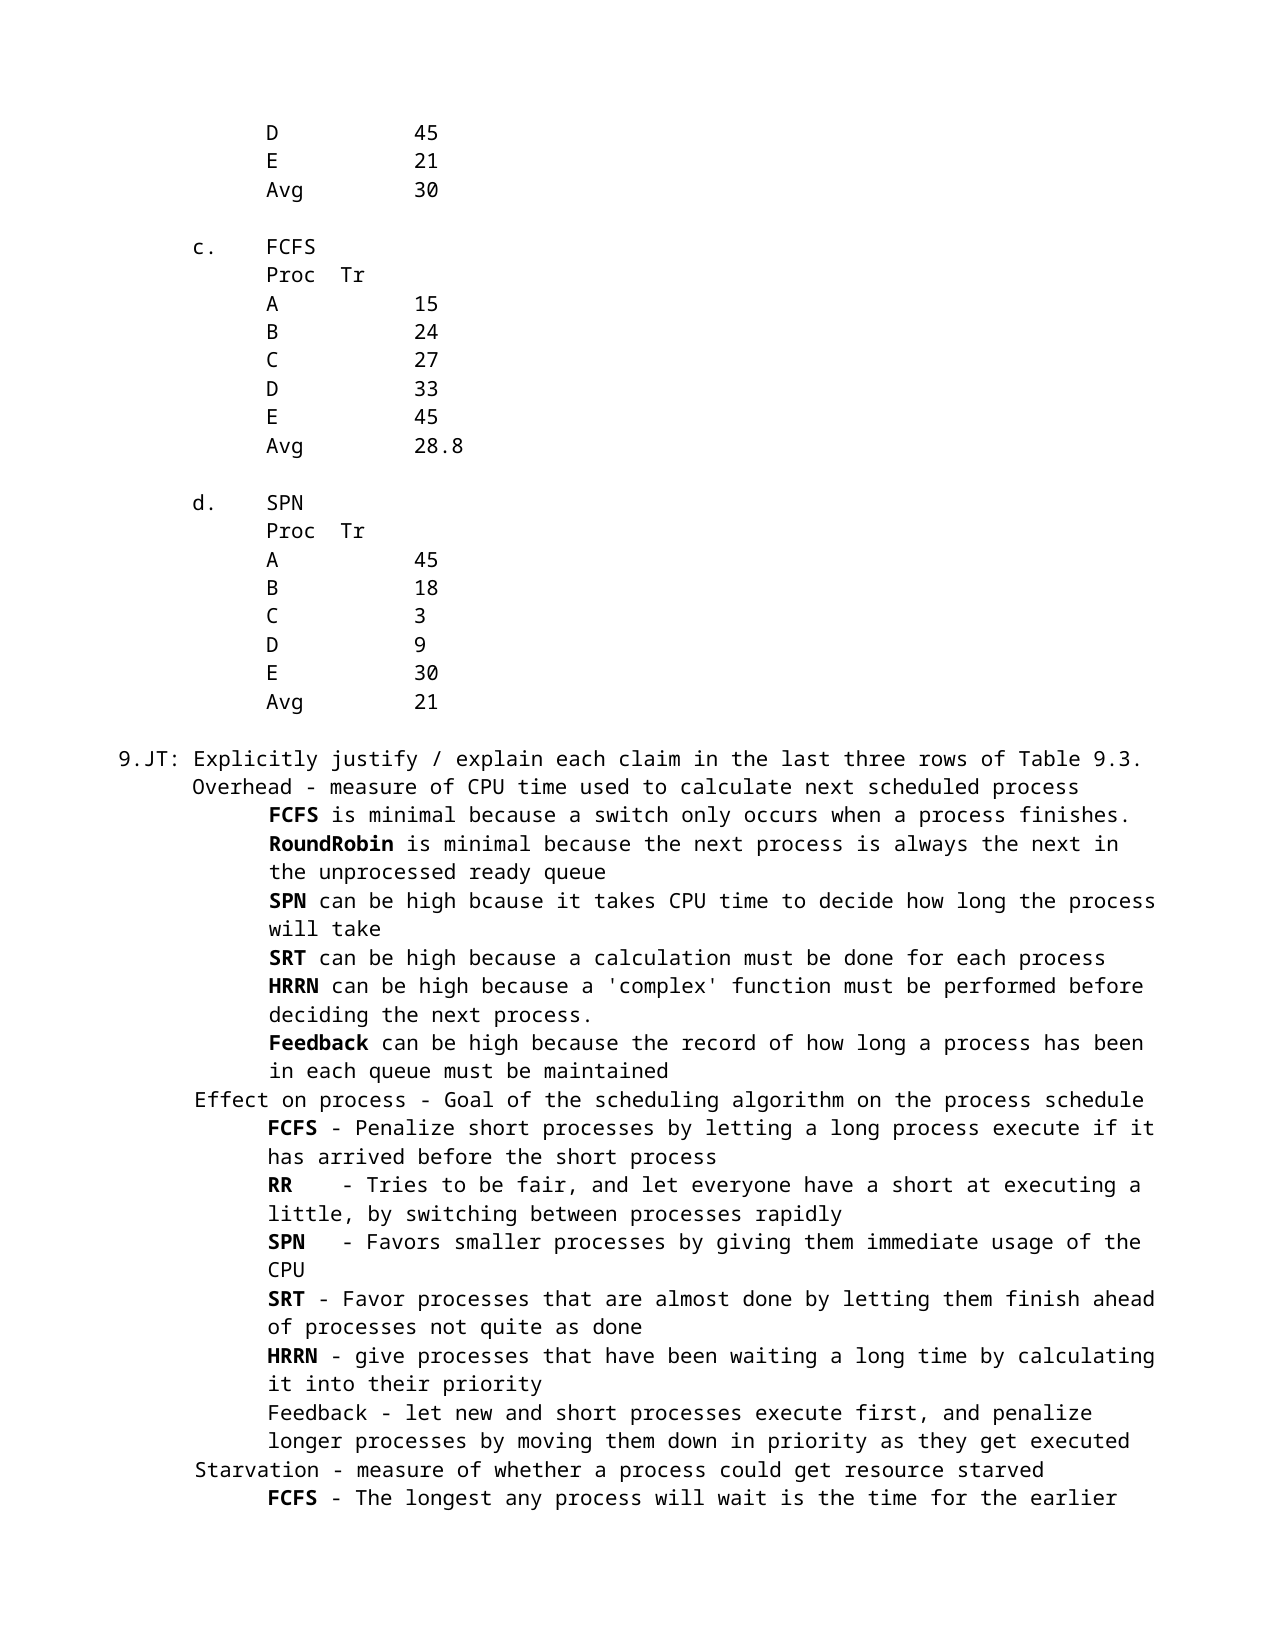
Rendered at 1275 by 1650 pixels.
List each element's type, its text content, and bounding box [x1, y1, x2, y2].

text Avg 30 [118, 175, 1157, 203]
text 9.JT: Explicitly justify / explain each claim in the last three rows of Table 9.3. [118, 744, 1157, 772]
text E 21 [118, 147, 1157, 175]
text D 33 [118, 374, 1157, 402]
text Feedback - let new and short processes execute first, and penalize longer processes by moving them down in priority as they get executed [267, 1398, 1157, 1455]
text FCFS - Penalize short processes by letting a long process execute if it has arrived before the short process [267, 1113, 1157, 1170]
text Starvation - measure of whether a process could get resource starved [194, 1455, 1157, 1483]
text HRRN - give processes that have been waiting a long time by calculating it into their priority [267, 1341, 1157, 1398]
text HRRN can be high because a 'complex' function must be performed before deciding the next process. [269, 971, 1157, 1028]
text Avg 21 [118, 687, 1157, 715]
text E 30 [118, 658, 1157, 687]
text A 15 [118, 289, 1157, 317]
text B 24 [118, 317, 1157, 346]
text E 45 [118, 402, 1157, 431]
text Avg 28.8 [118, 431, 1157, 459]
text Feedback can be high because the record of how long a process has been in each queue must be maintained [269, 1028, 1157, 1085]
text Overhead - measure of CPU time used to calculate next scheduled process [118, 772, 1157, 801]
text C 27 [118, 346, 1157, 374]
text Proc Tr [118, 260, 1157, 289]
text FCFS is minimal because a switch only occurs when a process finishes. [269, 801, 1157, 829]
text SPN - Favors smaller processes by giving them immediate usage of the CPU [267, 1227, 1157, 1284]
text RoundRobin is minimal because the next process is always the next in the unprocessed ready queue [269, 829, 1157, 886]
text D 9 [118, 630, 1157, 658]
text Effect on process - Goal of the scheduling algorithm on the process schedule [194, 1085, 1157, 1113]
text D 45 [118, 118, 1157, 147]
text B 18 [118, 573, 1157, 602]
text Proc Tr [118, 516, 1157, 545]
text d. SPN [118, 488, 1157, 516]
text SRT - Favor processes that are almost done by letting them finish ahead of processes not quite as done [267, 1284, 1157, 1341]
text c. FCFS [118, 232, 1157, 260]
text RR - Tries to be fair, and let everyone have a short at executing a little, by switching between processes rapidly [267, 1170, 1157, 1227]
text FCFS - The longest any process will wait is the time for the earlier [267, 1483, 1157, 1512]
text SRT can be high because a calculation must be done for each process [269, 943, 1157, 971]
text C 3 [118, 602, 1157, 630]
text A 45 [118, 545, 1157, 573]
text SPN can be high bcause it takes CPU time to decide how long the process will take [269, 886, 1157, 943]
